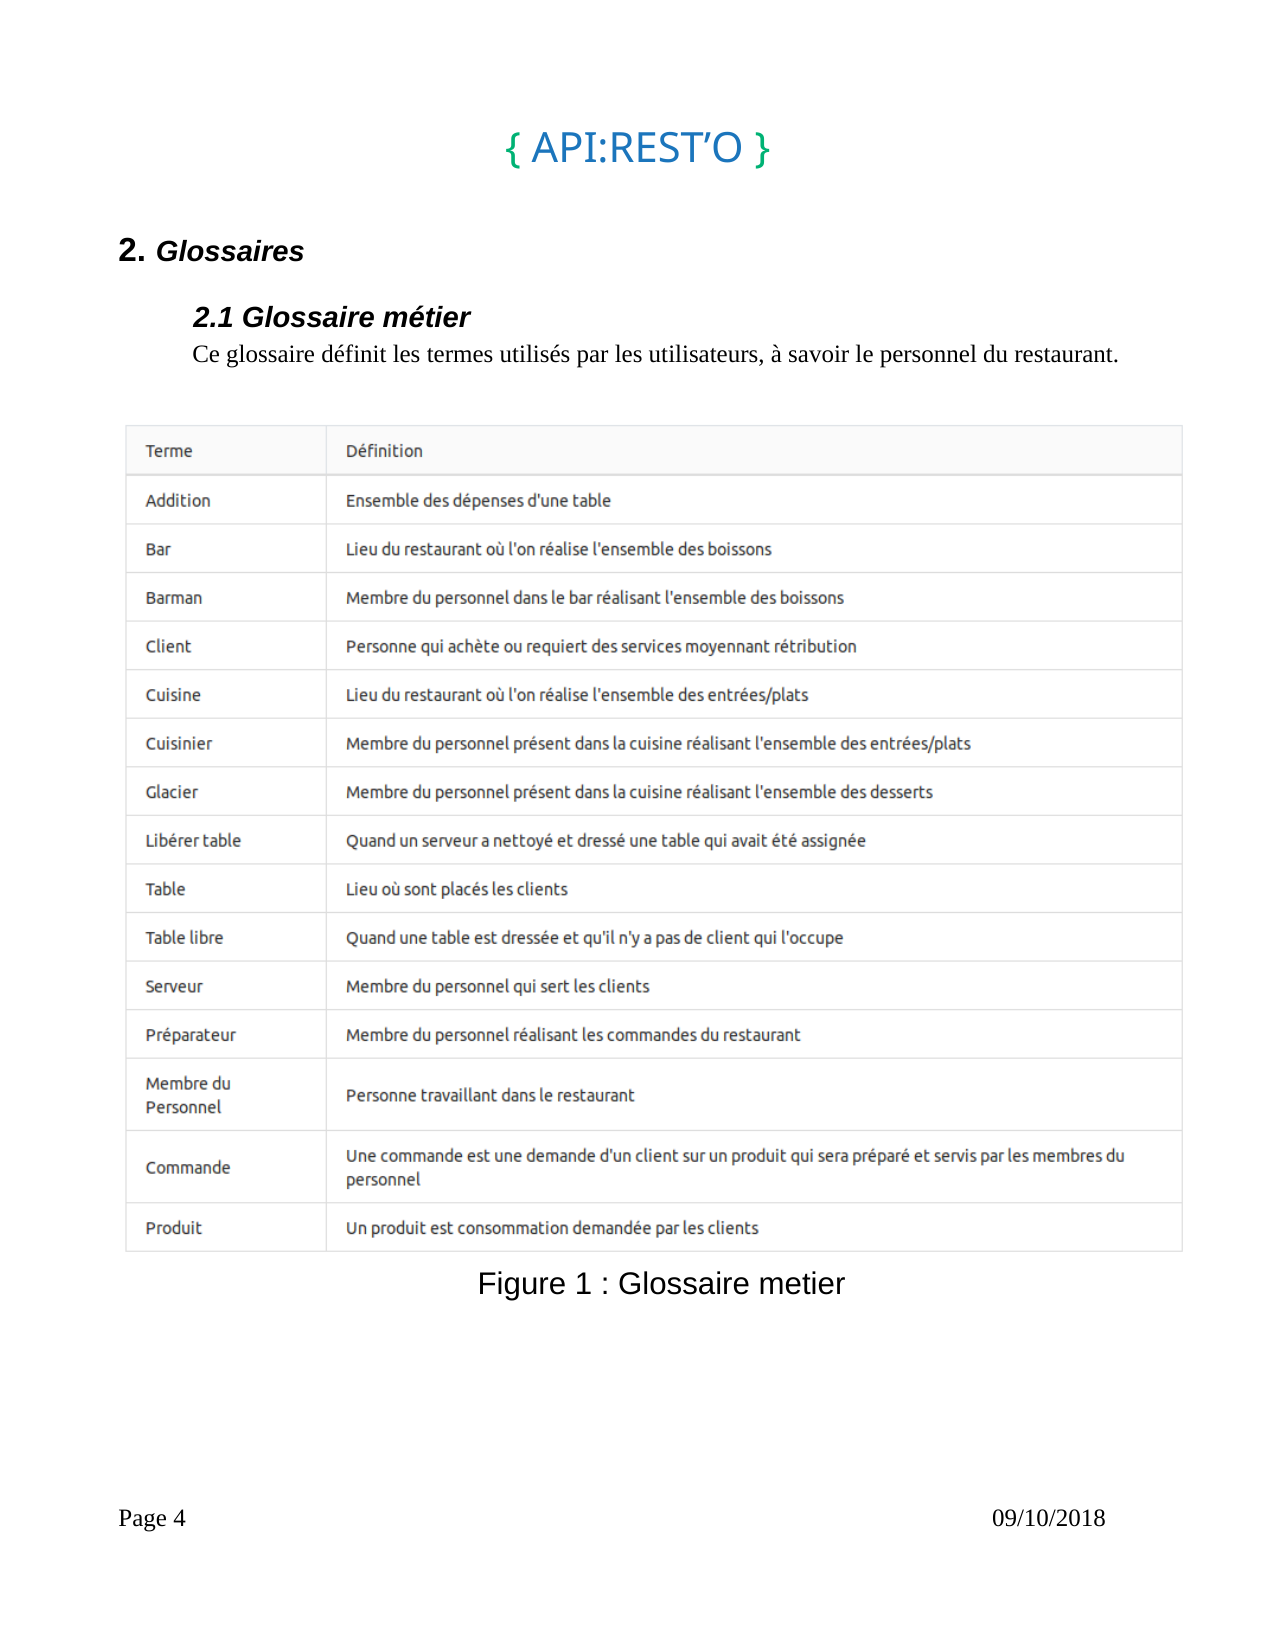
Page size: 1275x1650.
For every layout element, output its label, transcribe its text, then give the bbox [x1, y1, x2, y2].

subtitle Glossaires [118, 230, 1157, 268]
text [166, 404, 1157, 418]
subtitle 2.1 Glossaire métier [193, 299, 1157, 333]
text Ce glossaire définit les termes utilisés par les utilisateurs, à savoir le personnel du restaurant. [118, 339, 1157, 368]
picture [117, 418, 1196, 1265]
text Figure 1 : Glossaire metier [166, 1265, 1157, 1301]
